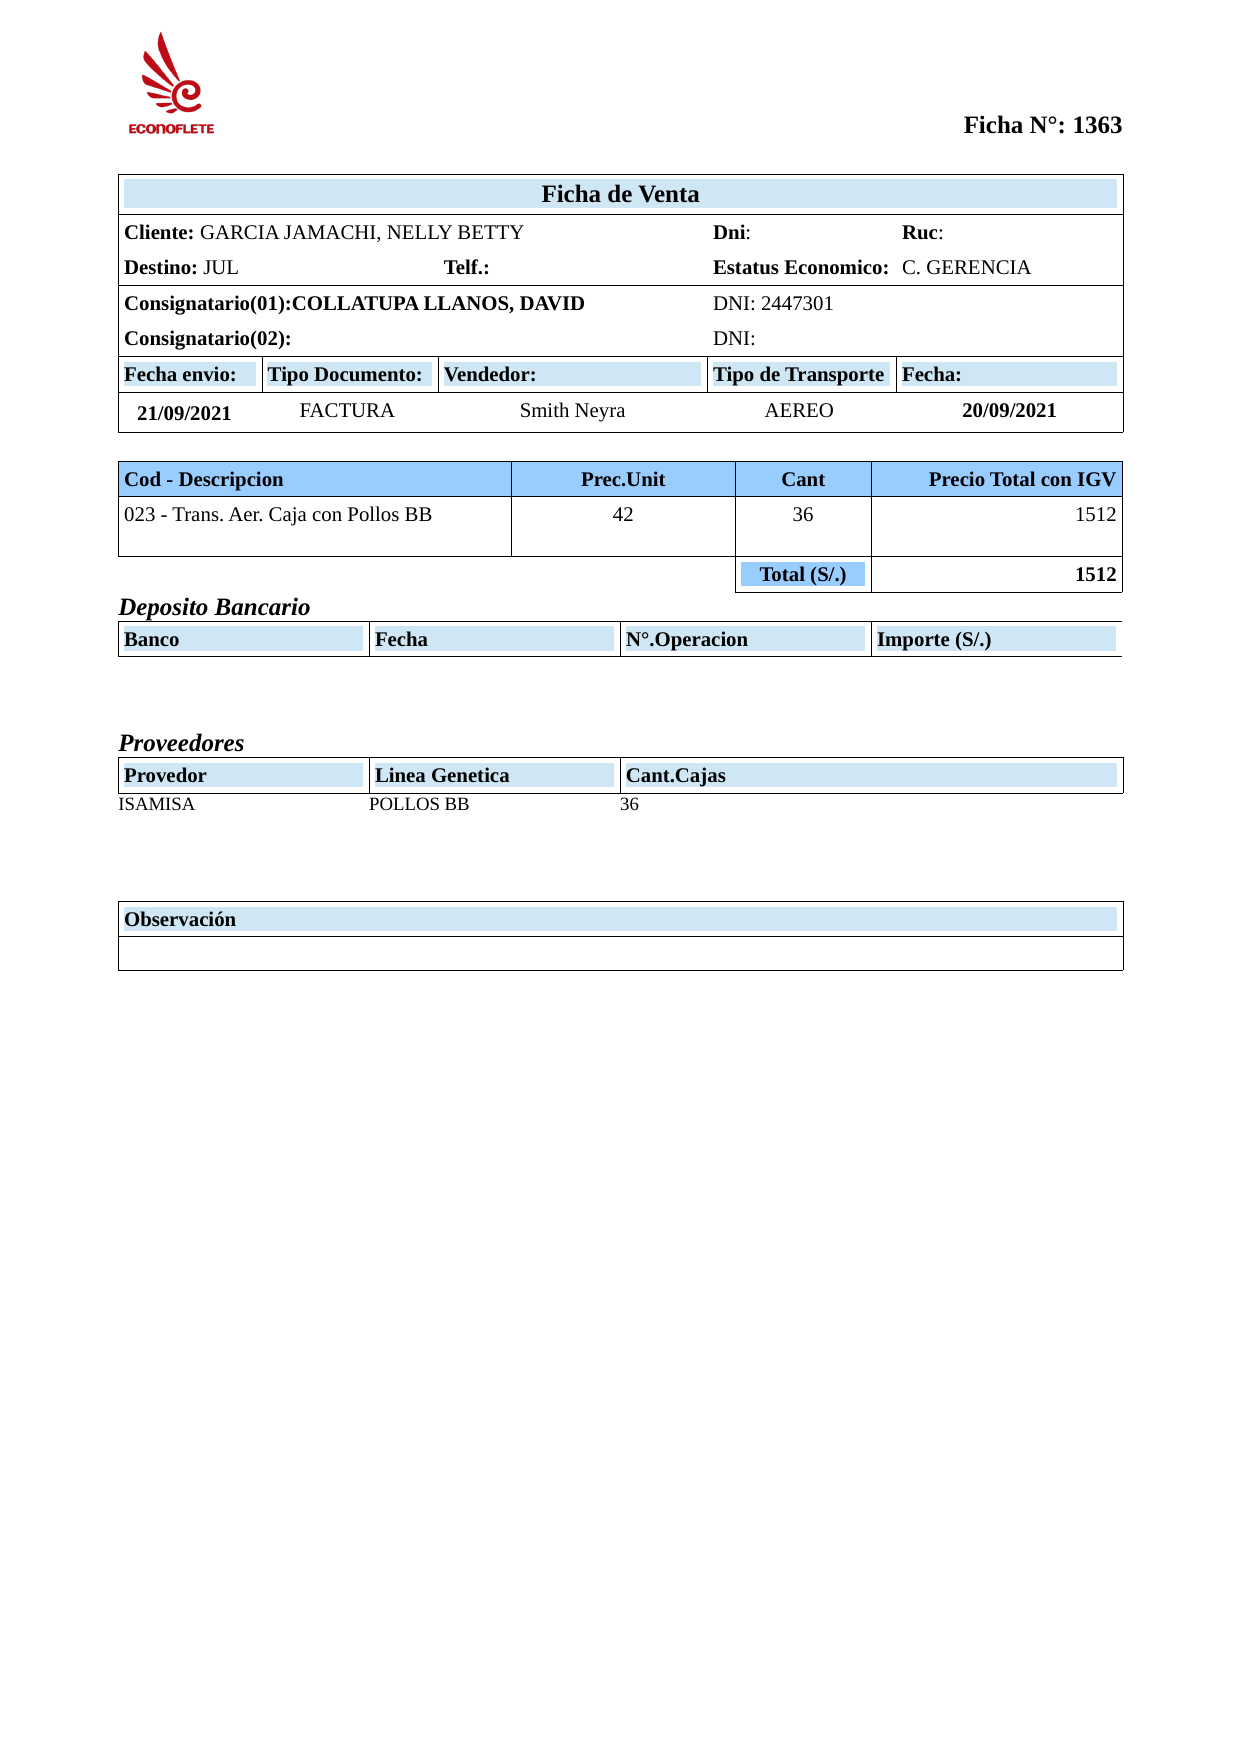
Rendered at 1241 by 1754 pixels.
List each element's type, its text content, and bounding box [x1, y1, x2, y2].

table_cell 023 - Trans. Aer. Caja con Pollos BB [119, 497, 511, 556]
table_header Cod - Descripcion [119, 462, 511, 496]
table_header Fecha [370, 622, 620, 656]
table_header Observación [119, 902, 1123, 936]
table_cell [620, 836, 1123, 858]
table_cell [620, 657, 871, 680]
table_cell Fecha envio: [119, 357, 262, 392]
table_cell Consignatario(01):COLLATUPA LLANOS, DAVID [119, 286, 707, 321]
table_cell Tipo de Transporte [708, 357, 896, 392]
table_header Cant [736, 462, 871, 496]
table_cell ISAMISA [118, 794, 369, 814]
table_cell [118, 879, 369, 901]
table_cell FACTURA [262, 393, 438, 432]
table_header Cant.Cajas [621, 758, 1123, 793]
table_cell [871, 705, 1122, 728]
text Proveedores [118, 728, 1122, 757]
table_header Ficha de Venta [119, 175, 1123, 214]
table_cell [620, 879, 1123, 901]
table_cell Fecha: [897, 357, 1123, 392]
table_cell [369, 705, 620, 728]
table_cell [118, 557, 511, 592]
table_cell DNI: 2447301 [707, 286, 1123, 321]
table_cell DNI: [707, 321, 1123, 356]
text Deposito Bancario [118, 592, 1122, 621]
table_cell Dni: [707, 215, 896, 249]
table_cell [118, 680, 369, 704]
table_cell 1512 [872, 557, 1122, 592]
table_cell Consignatario(02): [119, 321, 707, 356]
table_header Precio Total con IGV [872, 462, 1122, 496]
table_cell Telf.: [438, 249, 707, 285]
table_cell 36 [736, 497, 871, 556]
table_cell Estatus Economico: [707, 249, 896, 285]
table_cell [369, 815, 620, 836]
table_cell Destino: JUL [119, 249, 438, 285]
picture [118, 31, 225, 134]
table_cell [620, 858, 1123, 879]
table_cell [118, 836, 369, 858]
table_cell [871, 657, 1122, 680]
table_cell [620, 705, 871, 728]
table_cell [620, 815, 1123, 836]
table_cell Total (S/.) [736, 557, 871, 592]
table_cell [118, 858, 369, 879]
table_cell [118, 657, 369, 680]
table_cell [369, 680, 620, 704]
table_cell POLLOS BB [369, 794, 620, 814]
table_cell [871, 680, 1122, 704]
table_cell 20/09/2021 [896, 393, 1123, 432]
table_cell 36 [620, 794, 1123, 814]
table_cell Ruc: [896, 215, 1123, 249]
table_cell [369, 836, 620, 858]
table_cell 42 [512, 497, 735, 556]
table_cell [511, 557, 735, 592]
table_cell [369, 657, 620, 680]
table_header Linea Genetica [370, 758, 620, 793]
table_header Importe (S/.) [872, 622, 1122, 656]
table_cell 21/09/2021 [119, 393, 262, 432]
table_header Provedor [119, 758, 369, 793]
table_cell [118, 705, 369, 728]
table_cell Smith Neyra [438, 393, 707, 432]
table_cell [118, 815, 369, 836]
table_header Prec.Unit [512, 462, 735, 496]
table_header Banco [119, 622, 369, 656]
table_cell AEREO [707, 393, 896, 432]
table_cell Vendedor: [439, 357, 707, 392]
table_cell [119, 937, 1123, 969]
table_cell [369, 879, 620, 901]
table_cell Tipo Documento: [263, 357, 438, 392]
table_cell [369, 858, 620, 879]
table_header N°.Operacion [621, 622, 871, 656]
table_cell [620, 680, 871, 704]
table_cell Cliente: GARCIA JAMACHI, NELLY BETTY [119, 215, 707, 249]
table_cell C. GERENCIA [896, 249, 1123, 285]
table_cell 1512 [872, 497, 1122, 556]
